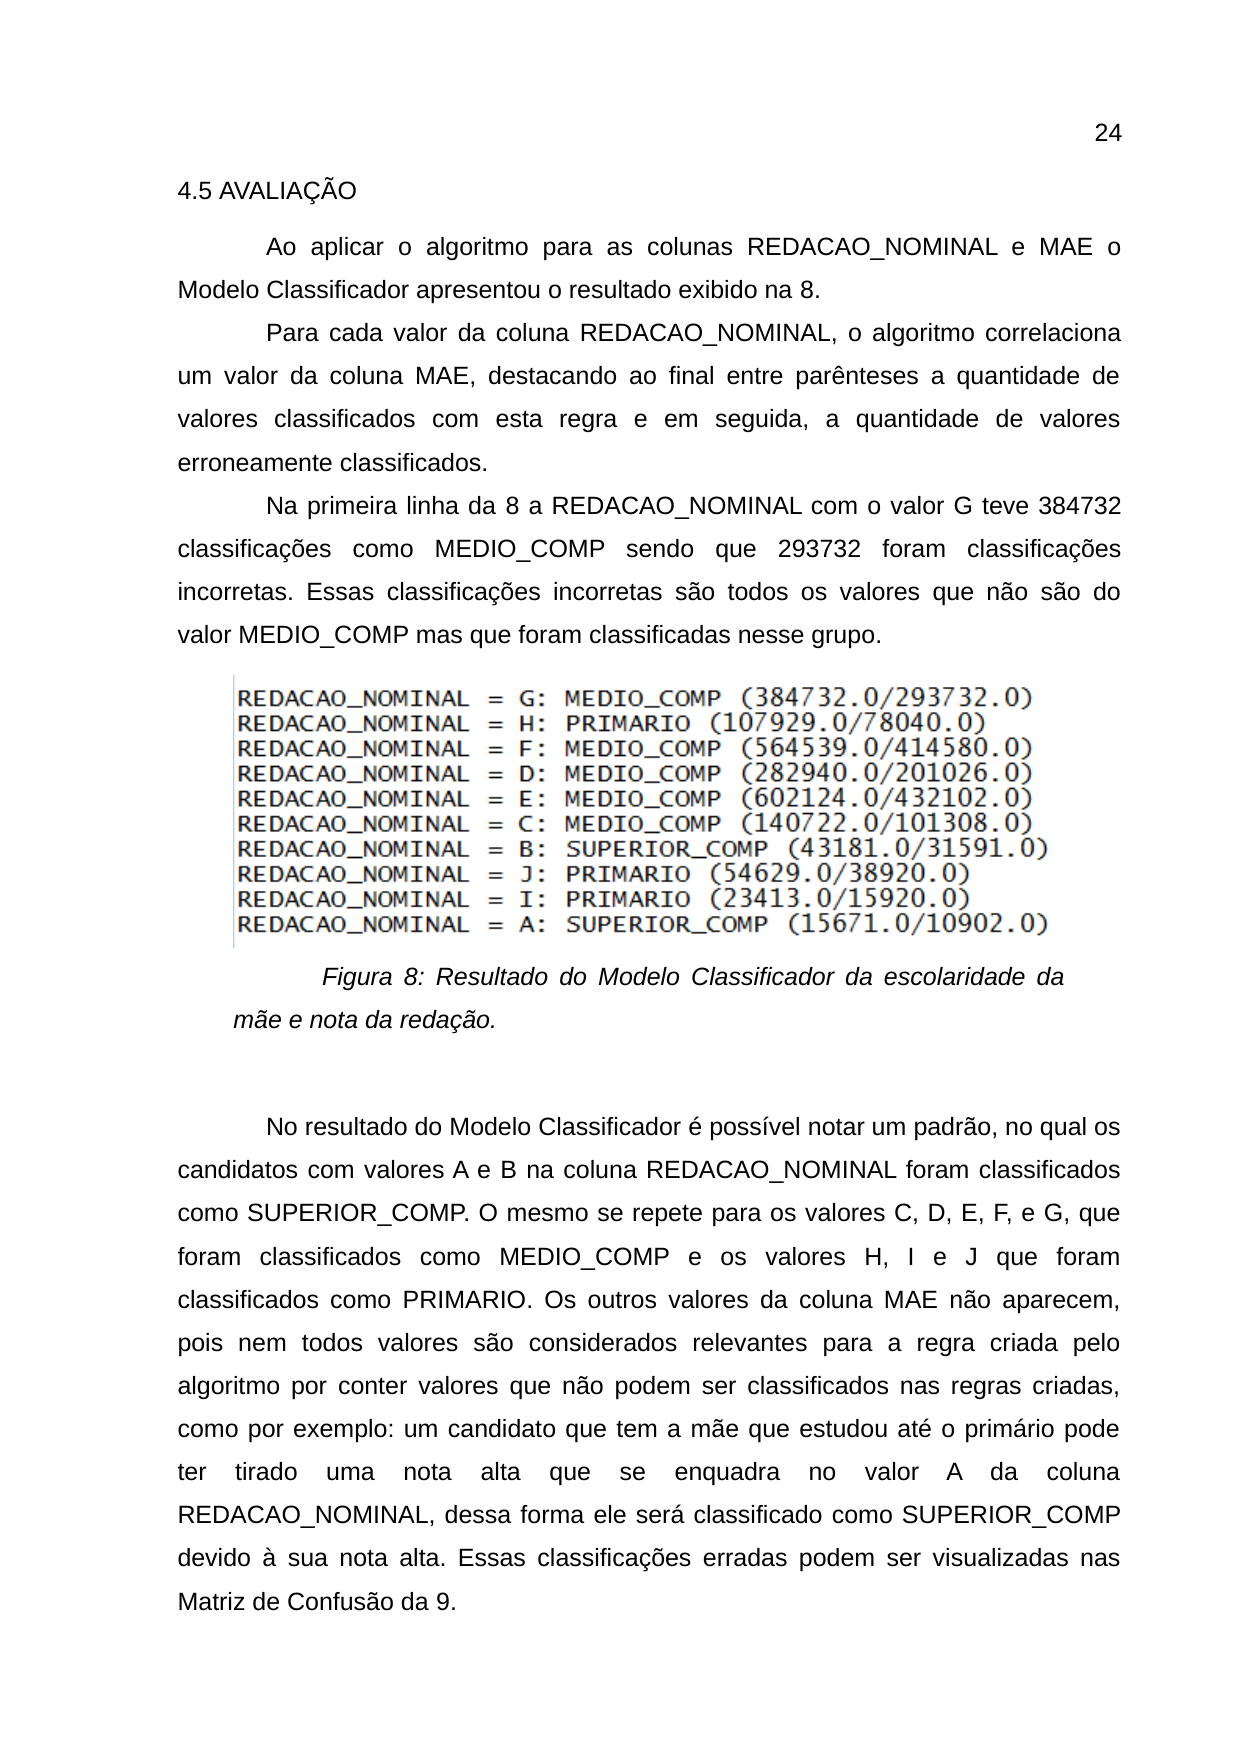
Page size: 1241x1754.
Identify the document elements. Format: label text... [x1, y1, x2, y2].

text Na primeira linha da Figura 8 a REDACAO_NOMINAL com o valor G teve 384732 classificações como MEDIO_COMP sendo que 293732 foram classificações incorretas. Essas classificações incorretas são todos os valores que não são do valor MEDIO_COMP mas que foram classificadas nesse grupo. [177, 491, 1122, 649]
text Ao aplicar o algoritmo para as colunas REDACAO_NOMINAL e MAE o Modelo Classificador apresentou o resultado exibido na Figura 8. [177, 232, 1122, 304]
text Figura 8: Resultado do Modelo Classificador da escolaridade da mãe e nota da redação. [233, 948, 1066, 1034]
text Para cada valor da coluna REDACAO_NOMINAL, o algoritmo correlaciona um valor da coluna MAE, destacando ao final entre parênteses a quantidade de valores classificados com esta regra e em seguida, a quantidade de valores erroneamente classificados. [177, 318, 1122, 476]
picture [233, 675, 1067, 948]
subtitle AVALIAÇÃO [177, 176, 1122, 205]
text No resultado do Modelo Classificador é possível notar um padrão, no qual os candidatos com valores A e B na coluna REDACAO_NOMINAL foram classificados como SUPERIOR_COMP. O mesmo se repete para os valores C, D, E, F, e G, que foram classificados como MEDIO_COMP e os valores H, I e J que foram classificados como PRIMARIO. Os outros valores da coluna MAE não aparecem, pois nem todos valores são considerados relevantes para a regra criada pelo algoritmo por conter valores que não podem ser classificados nas regras criadas, como por exemplo: um candidato que tem a mãe que estudou até o primário pode ter tirado uma nota alta que se enquadra no valor A da coluna REDACAO_NOMINAL, dessa forma ele será classificado como SUPERIOR_COMP devido à sua nota alta. Essas classificações erradas podem ser visualizadas nas Matriz de Confusão da Figura 9. [177, 1112, 1122, 1615]
